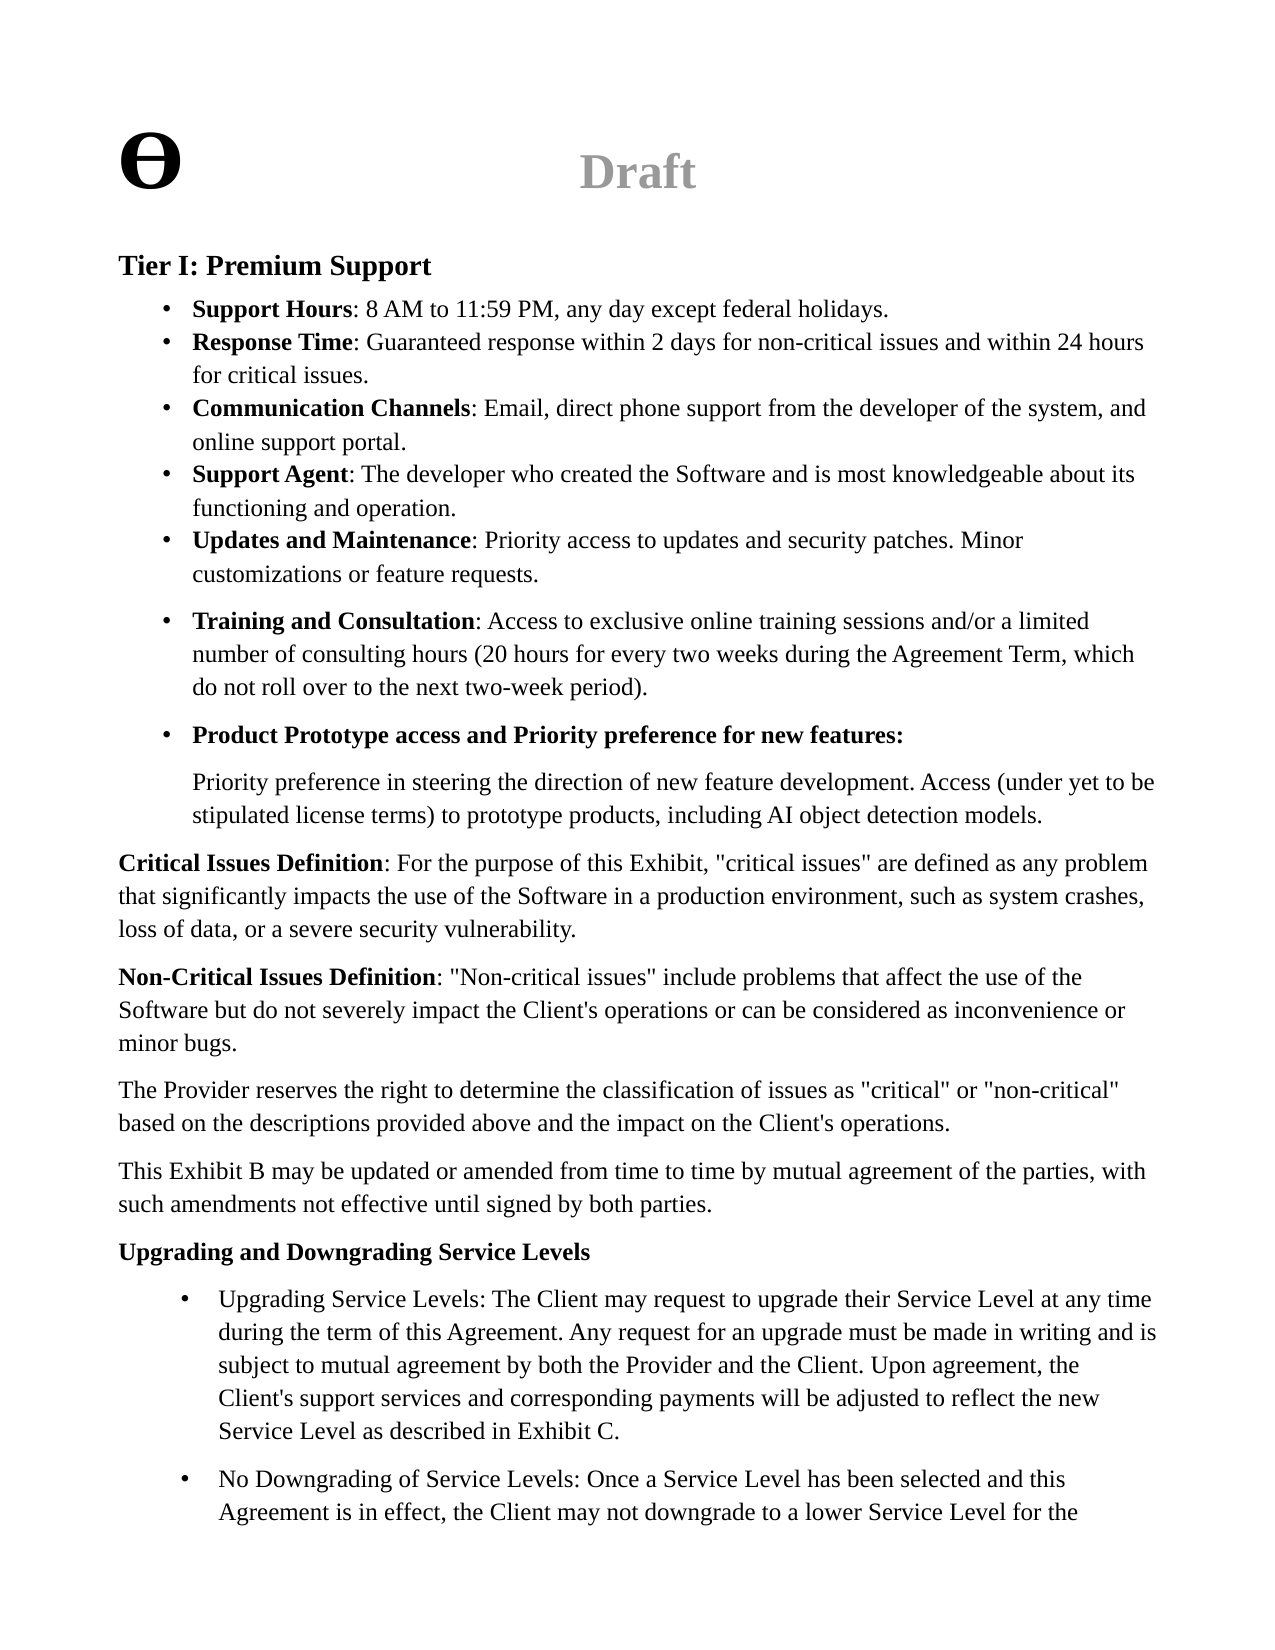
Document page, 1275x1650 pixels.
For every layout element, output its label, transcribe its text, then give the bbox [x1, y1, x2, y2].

list Communication Channels: Email, direct phone support from the developer of the system, and online support portal. [162, 393, 1157, 455]
list Product Prototype access and Priority preference for new features: [162, 720, 1157, 749]
list Training and Consultation: Access to exclusive online training sessions and/or a limited number of consulting hours (20 hours for every two weeks during the Agreement Term, which do not roll over to the next two-week period). [162, 606, 1157, 701]
list Updates and Maintenance: Priority access to updates and security patches. Minor customizations or feature requests. [162, 526, 1157, 587]
list Response Time: Guaranteed response within 2 days for non-critical issues and within 24 hours for critical issues. [162, 327, 1157, 389]
text This Exhibit B may be updated or amended from time to time by mutual agreement of the parties, with such amendments not effective until signed by both parties. [118, 1156, 1157, 1218]
text Non-Critical Issues Definition: "Non-critical issues" include problems that affect the use of the Software but do not severely impact the Client's operations or can be considered as inconvenience or minor bugs. [118, 962, 1157, 1057]
list Support Agent: The developer who created the Software and is most knowledgeable about its functioning and operation. [162, 459, 1157, 521]
text The Provider reserves the right to determine the classification of issues as "critical" or "non-critical" based on the descriptions provided above and the impact on the Client's operations. [118, 1075, 1157, 1137]
text Critical Issues Definition: For the purpose of this Exhibit, "critical issues" are defined as any problem that significantly impacts the use of the Software in a production environment, such as system crashes, loss of data, or a severe security vulnerability. [118, 848, 1157, 943]
text Upgrading and Downgrading Service Levels [118, 1237, 1157, 1265]
subtitle Tier I: Premium Support [118, 248, 1157, 282]
list Upgrading Service Levels: The Client may request to upgrade their Service Level at any time during the term of this Agreement. Any request for an upgrade must be made in writing and is subject to mutual agreement by both the Provider and the Client. Upon agreement, the Client's support services and corresponding payments will be adjusted to reflect the new Service Level as described in Exhibit C. [181, 1284, 1157, 1445]
list Priority preference in steering the direction of new feature development. Access (under yet to be stipulated license terms) to prototype products, including AI object detection models. [162, 767, 1157, 829]
list No Downgrading of Service Levels: Once a Service Level has been selected and this Agreement is in effect, the Client may not downgrade to a lower Service Level for the [181, 1464, 1157, 1526]
list Support Hours: 8 AM to 11:59 PM, any day except federal holidays. [162, 294, 1157, 323]
